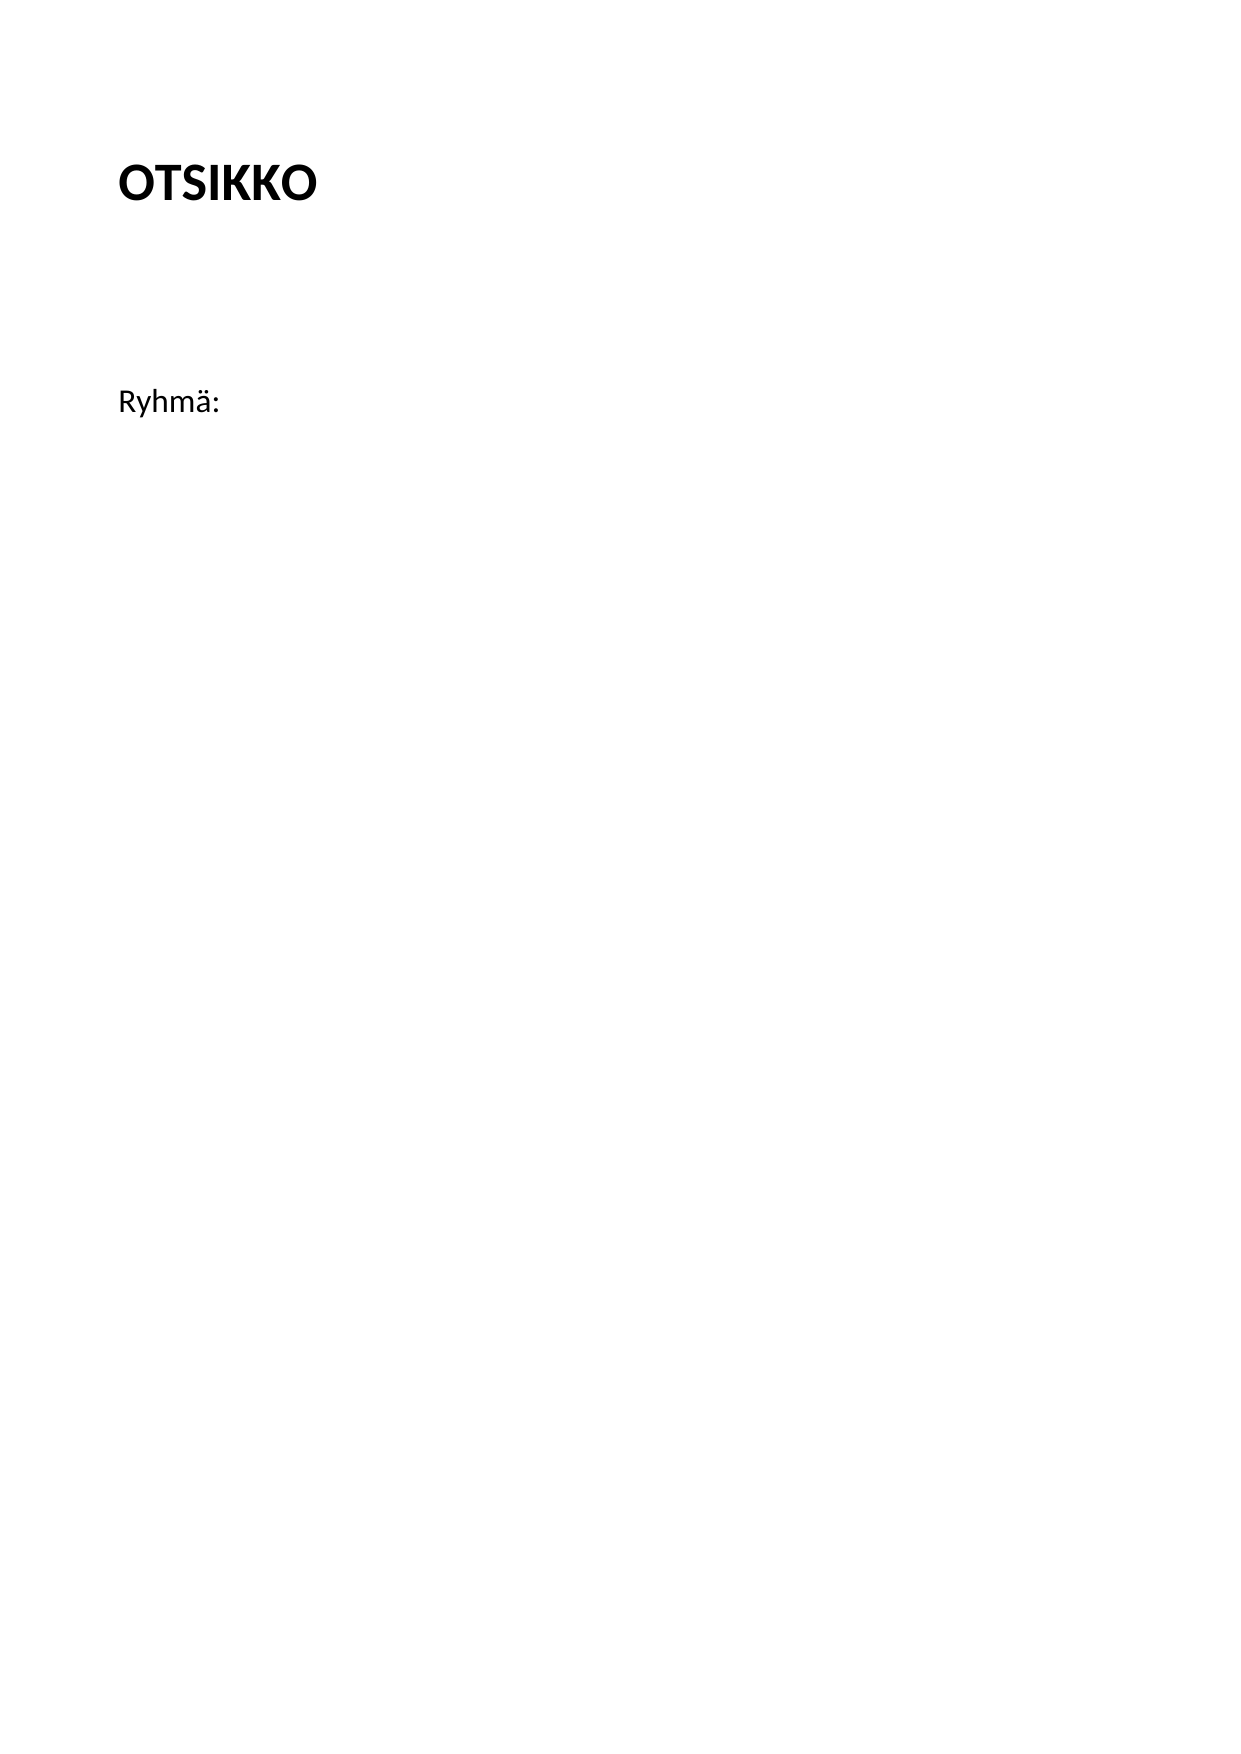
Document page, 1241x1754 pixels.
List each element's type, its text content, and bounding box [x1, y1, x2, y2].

text Ryhmä: [118, 380, 1122, 420]
text OTSIKKO [118, 148, 1122, 214]
